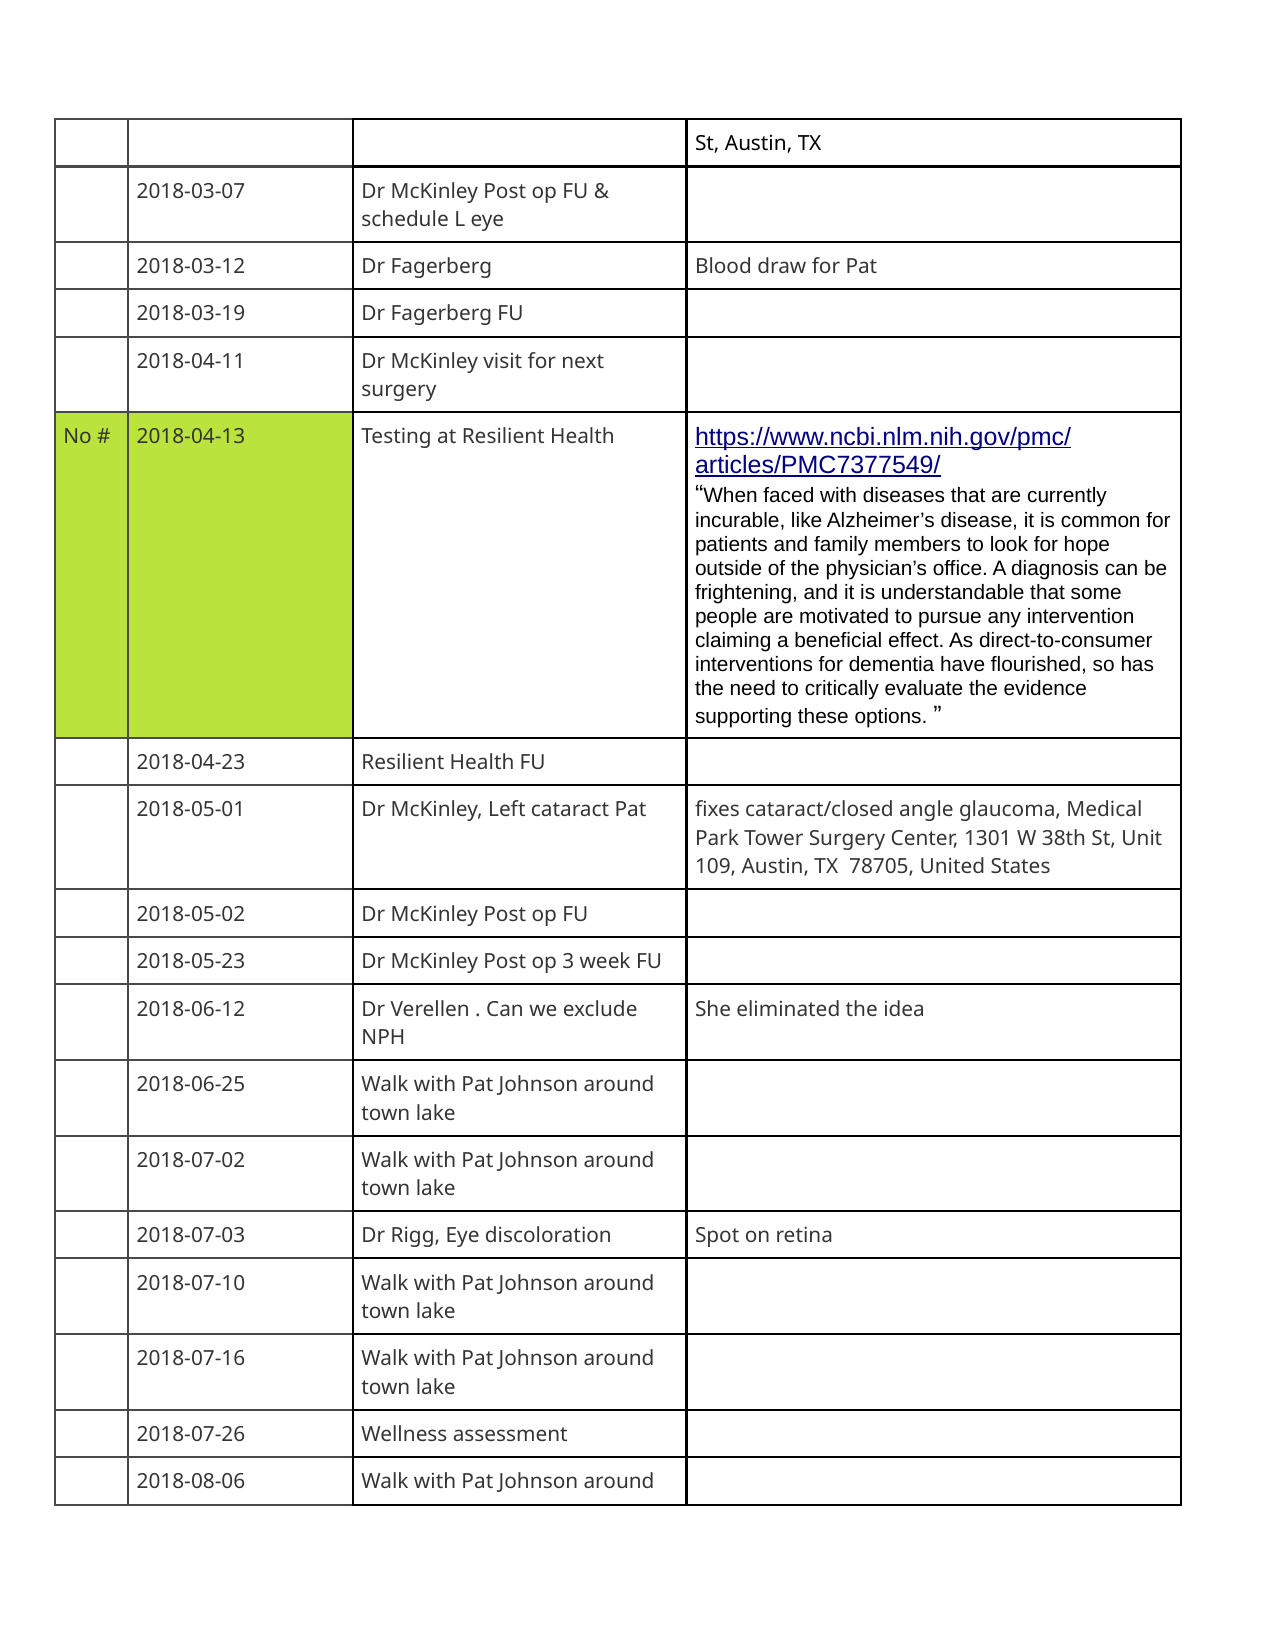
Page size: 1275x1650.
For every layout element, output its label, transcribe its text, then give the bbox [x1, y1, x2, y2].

table_cell Dr McKinley Post op FU & schedule L eye [354, 168, 685, 241]
table_cell [56, 1061, 127, 1134]
table_cell [56, 739, 127, 784]
table_cell 2018-06-12 [129, 985, 352, 1059]
table_cell Walk with Pat Johnson around town lake [354, 1259, 685, 1333]
table_cell Spot on retina [688, 1212, 1180, 1257]
table_cell [688, 938, 1180, 983]
table_cell Dr Fagerberg [354, 243, 685, 288]
table_cell [56, 338, 127, 411]
table_cell 2018-03-12 [129, 243, 352, 288]
table_cell [688, 168, 1180, 241]
table_cell Walk with Pat Johnson around town lake [354, 1137, 685, 1210]
table_cell Dr McKinley Post op 3 week FU [354, 938, 685, 983]
table_cell [56, 1458, 127, 1503]
table_cell She eliminated the idea [688, 985, 1180, 1059]
table_cell Wellness assessment [354, 1411, 685, 1456]
table_cell [56, 985, 127, 1059]
table_cell [56, 786, 127, 888]
table_cell Dr McKinley visit for next surgery [354, 338, 685, 411]
table_cell 2018-07-16 [129, 1335, 352, 1408]
table_cell [56, 938, 127, 983]
table_cell [688, 1137, 1180, 1210]
table_cell 2018-04-11 [129, 338, 352, 411]
table_cell [354, 120, 685, 165]
table_cell 2018-04-13 [129, 413, 352, 737]
table_cell Walk with Pat Johnson around town lake [354, 1335, 685, 1408]
table_cell Walk with Pat Johnson around [354, 1458, 685, 1503]
table_cell 2018-05-01 [129, 786, 352, 888]
table_cell [56, 290, 127, 336]
table_cell [56, 1212, 127, 1257]
table_cell Dr McKinley, Left cataract Pat [354, 786, 685, 888]
table_cell [56, 890, 127, 936]
table_cell https://www.ncbi.nlm.nih.gov/pmc/articles/PMC7377549/ “When faced with diseases that are currently incurable, like Alzheimer’s disease, it is common for patients and family members to look for hope outside of the physician’s office. A diagnosis can be frightening, and it is understandable that some people are motivated to pursue any intervention claiming a beneficial effect. As direct-to-consumer interventions for dementia have flourished, so has the need to critically evaluate the evidence supporting these options. ” [688, 413, 1180, 737]
table_cell 2018-07-03 [129, 1212, 352, 1257]
table_cell Blood draw for Pat [688, 243, 1180, 288]
table_cell St, Austin, TX [688, 120, 1180, 165]
table_cell [688, 1259, 1180, 1333]
table_cell Testing at Resilient Health [354, 413, 685, 737]
table_cell No # [56, 413, 127, 737]
table_cell [688, 1335, 1180, 1408]
table_cell Dr Fagerberg FU [354, 290, 685, 336]
table_cell [56, 243, 127, 288]
table_cell 2018-07-26 [129, 1411, 352, 1456]
table_cell [688, 338, 1180, 411]
table_cell [688, 290, 1180, 336]
table_cell 2018-04-23 [129, 739, 352, 784]
table_cell [129, 120, 352, 165]
table_cell [56, 1411, 127, 1456]
table_cell 2018-07-10 [129, 1259, 352, 1333]
table_cell Dr McKinley Post op FU [354, 890, 685, 936]
table_cell [56, 120, 127, 165]
table_cell [56, 1137, 127, 1210]
table_cell Dr Verellen . Can we exclude NPH [354, 985, 685, 1059]
table_cell [688, 1061, 1180, 1134]
table_cell [56, 1335, 127, 1408]
table_cell [688, 1458, 1180, 1503]
table_cell Resilient Health FU [354, 739, 685, 784]
table_cell fixes cataract/closed angle glaucoma, Medical Park Tower Surgery Center, 1301 W 38th St, Unit 109, Austin, TX 78705, United States [688, 786, 1180, 888]
table_cell [56, 168, 127, 241]
table_cell 2018-05-23 [129, 938, 352, 983]
table_cell 2018-08-06 [129, 1458, 352, 1503]
table_cell Walk with Pat Johnson around town lake [354, 1061, 685, 1134]
table_cell [688, 890, 1180, 936]
table_cell 2018-03-19 [129, 290, 352, 336]
table_cell 2018-06-25 [129, 1061, 352, 1134]
table_cell [56, 1259, 127, 1333]
table_cell Dr Rigg, Eye discoloration [354, 1212, 685, 1257]
table_cell 2018-07-02 [129, 1137, 352, 1210]
table_cell 2018-05-02 [129, 890, 352, 936]
table_cell [688, 1411, 1180, 1456]
table_cell 2018-03-07 [129, 168, 352, 241]
table_cell [688, 739, 1180, 784]
